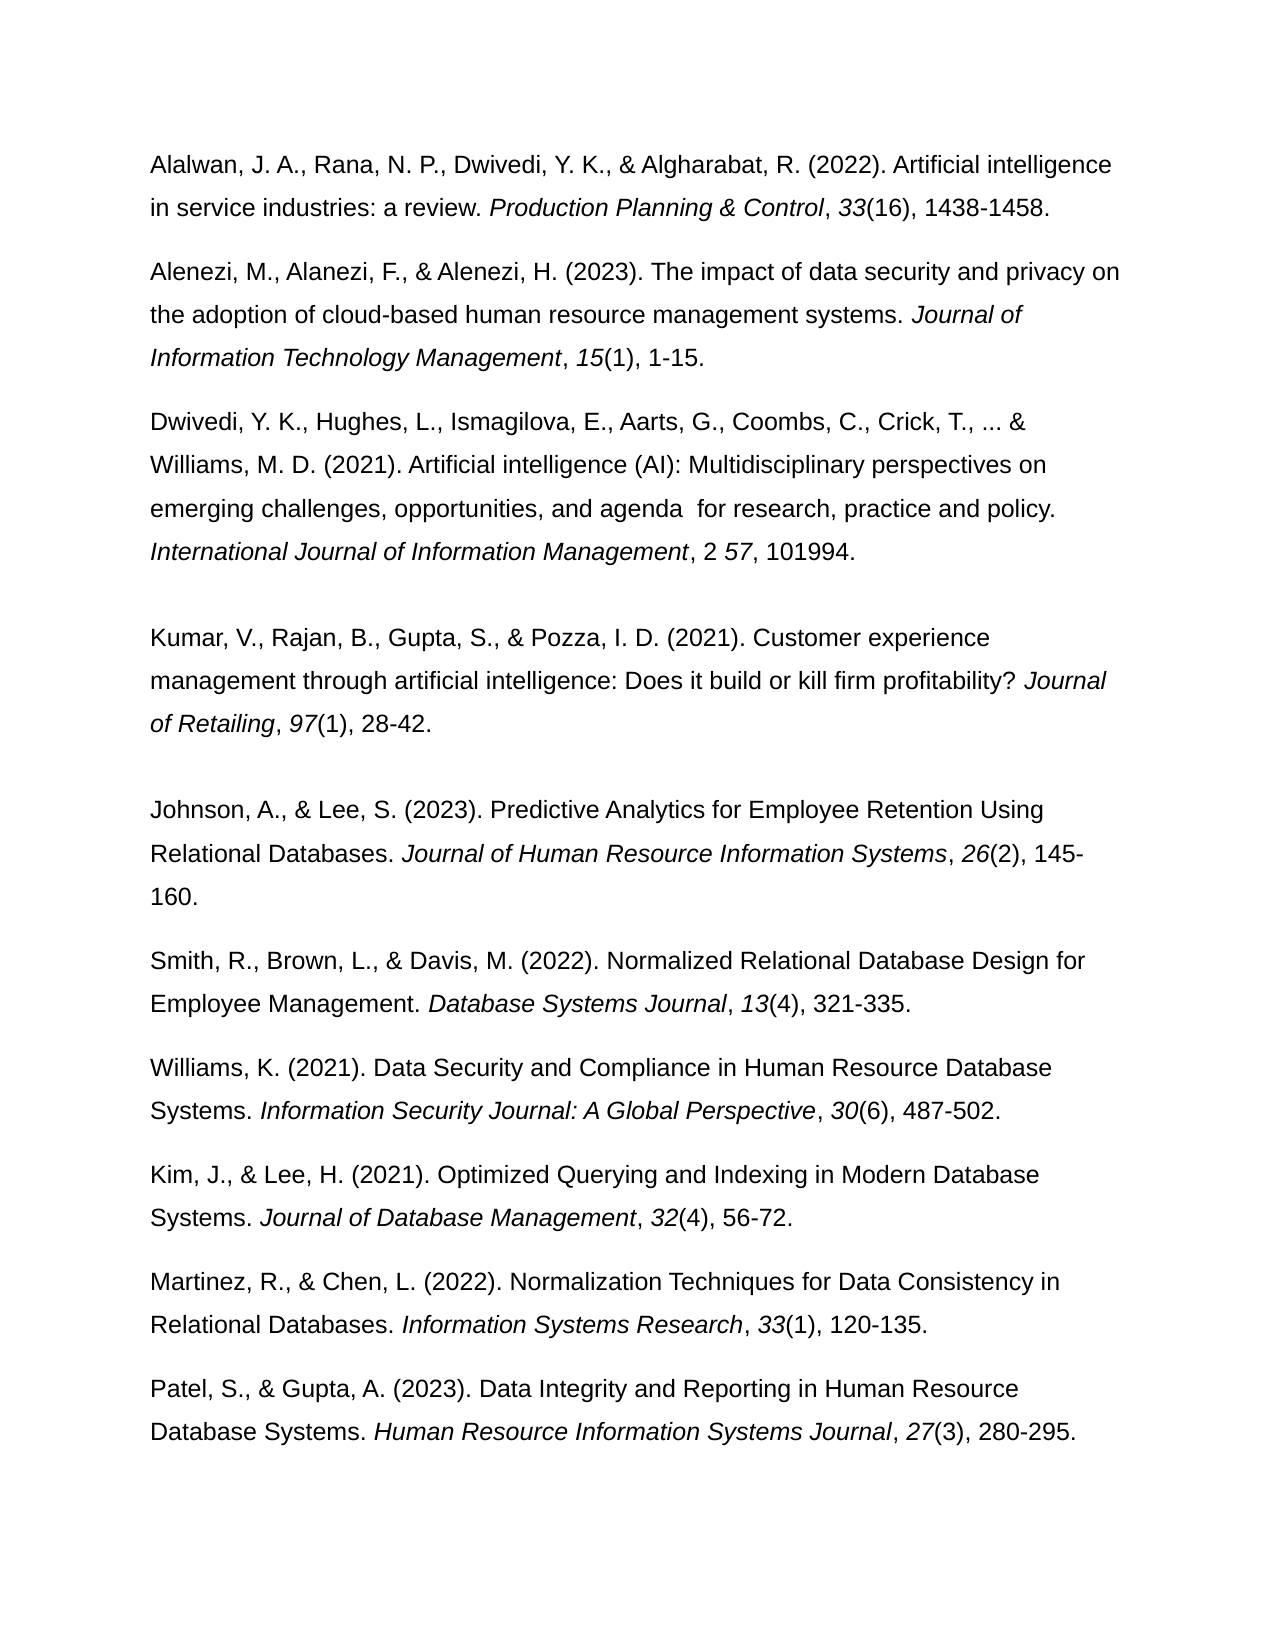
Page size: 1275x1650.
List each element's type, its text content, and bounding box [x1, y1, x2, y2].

text Patel, S., & Gupta, A. (2023). Data Integrity and Reporting in Human Resource Database Systems. Human Resource Information Systems Journal, 27(3), 280-295. [150, 1374, 1125, 1446]
text Alalwan, J. A., Rana, N. P., Dwivedi, Y. K., & Algharabat, R. (2022). Artificial intelligence in service industries: a review. Production Planning & Control, 33(16), 1438-1458. [150, 150, 1125, 222]
text Smith, R., Brown, L., & Davis, M. (2022). Normalized Relational Database Design for Employee Management. Database Systems Journal, 13(4), 321-335. [150, 946, 1125, 1017]
text Johnson, A., & Lee, S. (2023). Predictive Analytics for Employee Retention Using Relational Databases. Journal of Human Resource Information Systems, 26(2), 145-160. [150, 795, 1125, 910]
text Alenezi, M., Alanezi, F., & Alenezi, H. (2023). The impact of data security and privacy on the adoption of cloud-based human resource management systems. Journal of Information Technology Management, 15(1), 1-15. [150, 257, 1125, 372]
text Dwivedi, Y. K., Hughes, L., Ismagilova, E., Aarts, G., Coombs, C., Crick, T., ... & Williams, M. D. (2021). Artificial intelligence (AI): Multidisciplinary perspectives on emerging challenges, opportunities, and agenda for research, practice and policy. International Journal of Information Management, 2 57, 101994. [150, 407, 1125, 565]
text Williams, K. (2021). Data Security and Compliance in Human Resource Database Systems. Information Security Journal: A Global Perspective, 30(6), 487-502. [150, 1053, 1125, 1124]
text Kumar, V., Rajan, B., Gupta, S., & Pozza, I. D. (2021). Customer experience management through artificial intelligence: Does it build or kill firm profitability? Journal of Retailing, 97(1), 28-42. [150, 623, 1125, 738]
text Kim, J., & Lee, H. (2021). Optimized Querying and Indexing in Modern Database Systems. Journal of Database Management, 32(4), 56-72. [150, 1160, 1125, 1232]
text Martinez, R., & Chen, L. (2022). Normalization Techniques for Data Consistency in Relational Databases. Information Systems Research, 33(1), 120-135. [150, 1267, 1125, 1339]
